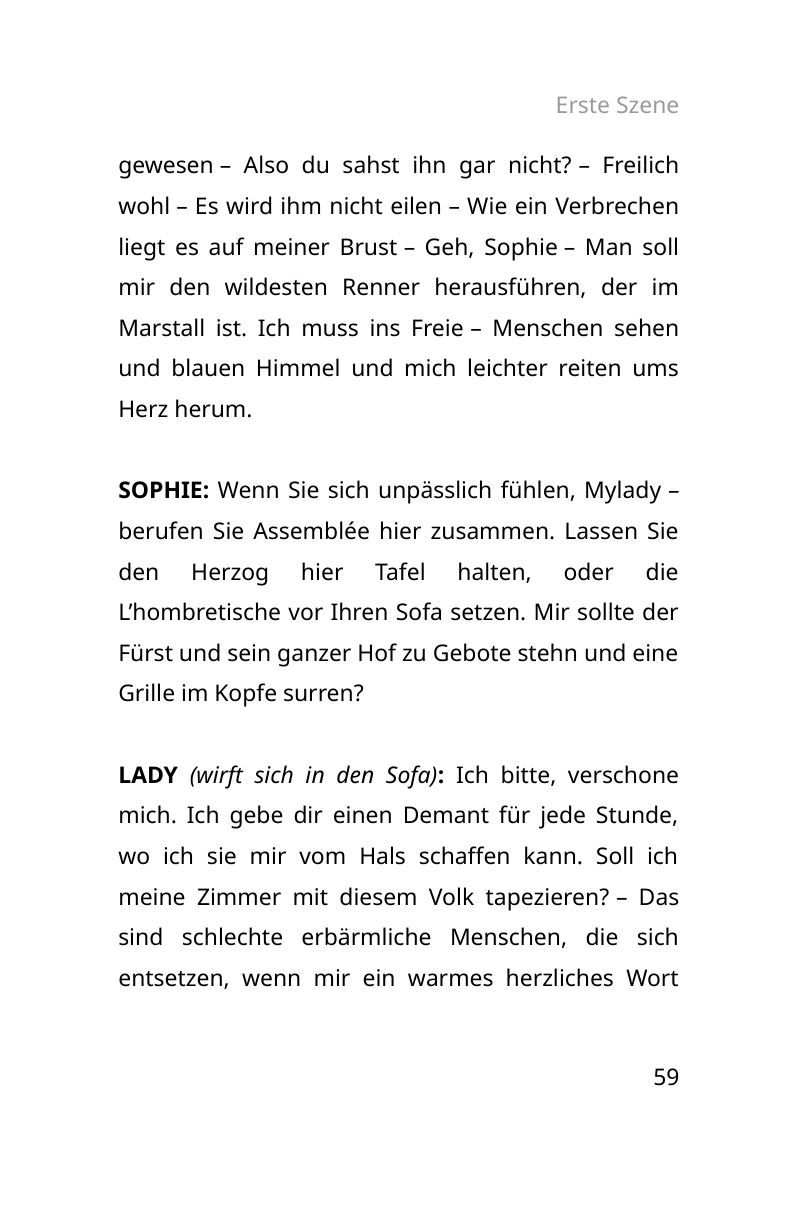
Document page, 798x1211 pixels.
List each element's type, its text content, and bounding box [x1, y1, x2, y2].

text LADY (wirft sich in den Sofa): Ich bitte, verschone mich. Ich gebe dir einen Demant für jede Stunde, wo ich sie mir vom Hals schaffen kann. Soll ich meine Zimmer mit diesem Volk tapezieren? – Das sind schlechte erbärmliche Menschen, die sich entsetzen, wenn mir ein warmes herzliches Wort [118, 730, 679, 993]
text SOPHIE: Wenn Sie sich unpässlich fühlen, Mylady – berufen Sie Assemblée hier zusammen. Lassen Sie den Herzog hier Tafel halten, oder die L’hombretische vor Ihren Sofa setzen. Mir sollte der Fürst und sein ganzer Hof zu Gebote stehn und eine Grille im Kopfe surren? [118, 445, 679, 709]
text gewesen – Also du sahst ihn gar nicht? – Freilich wohl – Es wird ihm nicht eilen – Wie ein Verbrechen liegt es auf meiner Brust – Geh, Sophie – Man soll mir den wildesten Renner herausführen, der im Marstall ist. Ich muss ins Freie – Menschen sehen und blauen Himmel und mich leichter reiten ums Herz herum. [118, 149, 679, 424]
